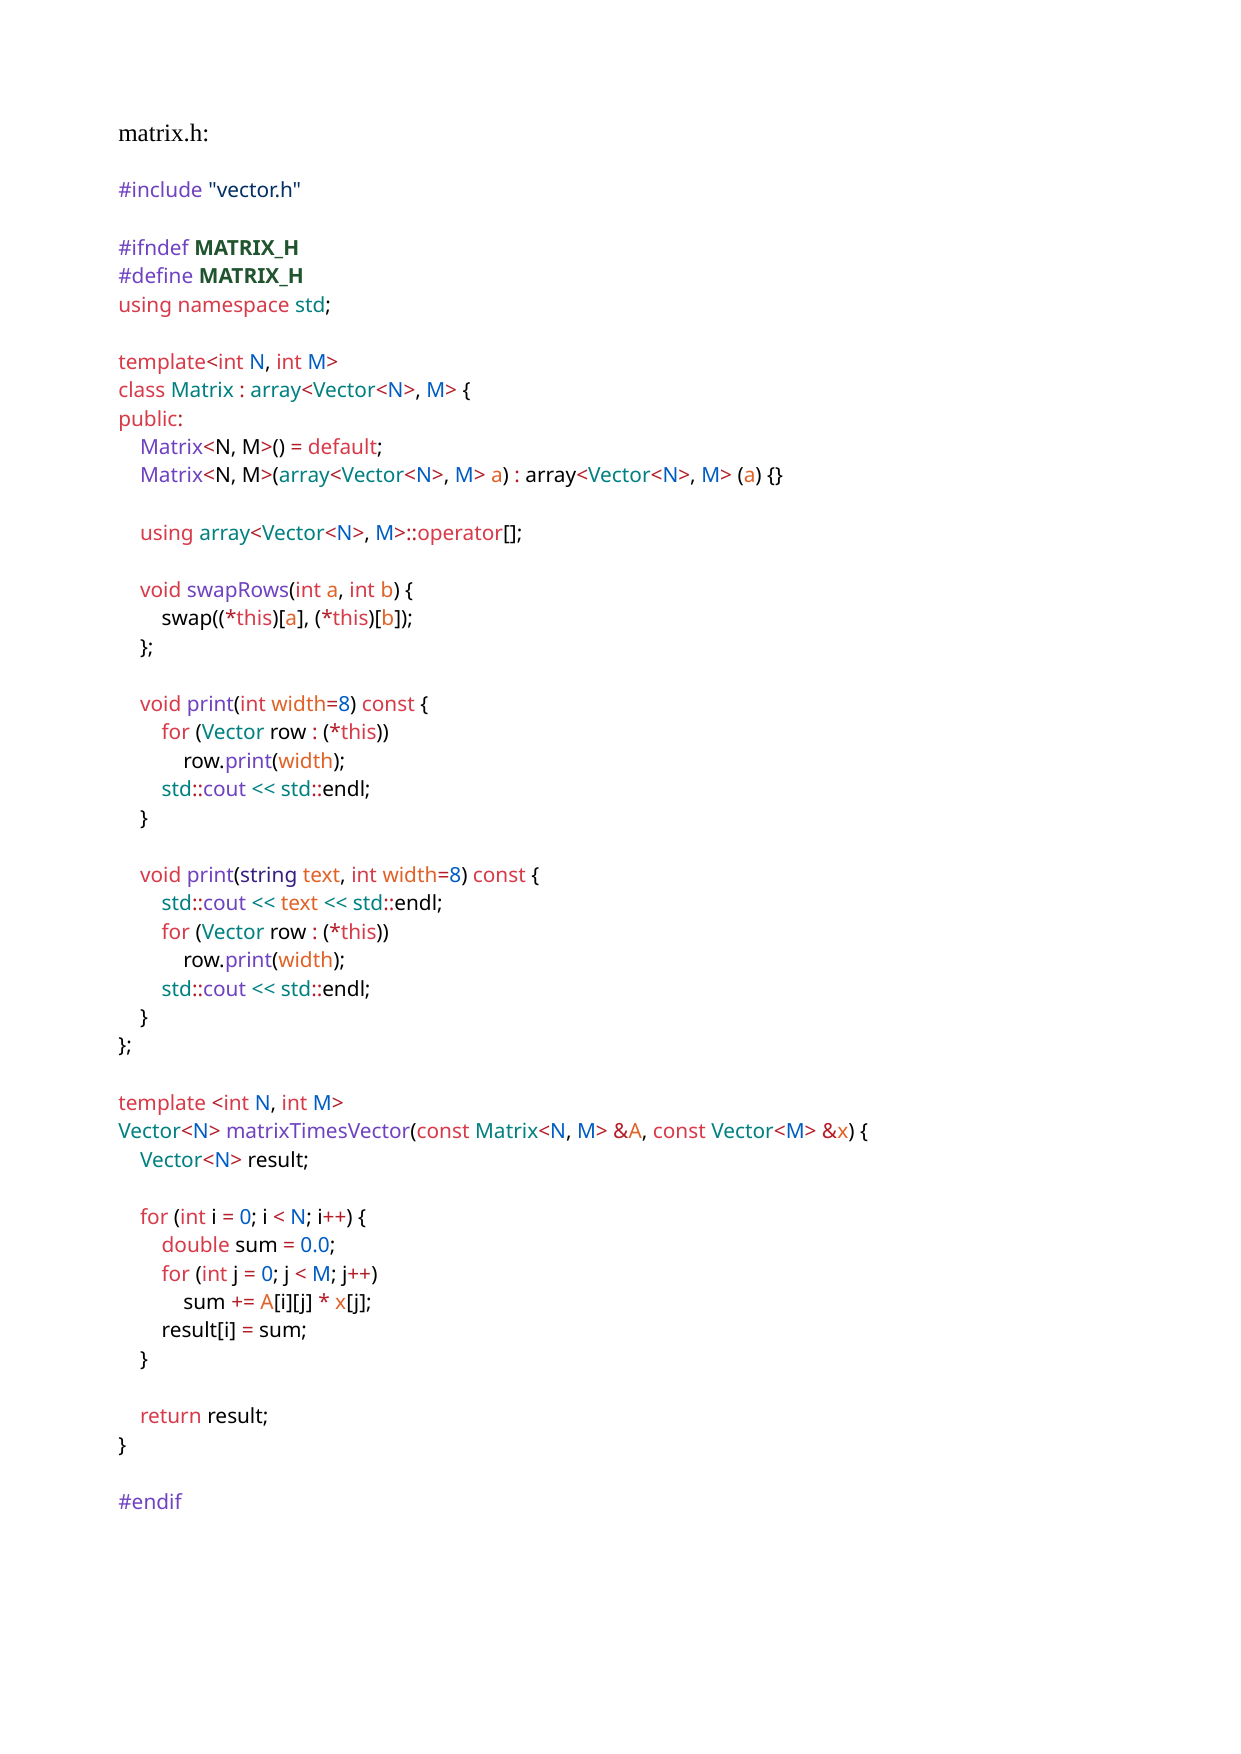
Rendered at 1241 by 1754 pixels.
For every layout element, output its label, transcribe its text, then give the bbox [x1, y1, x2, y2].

text #include "vector.h" #ifndef MATRIX_H #define MATRIX_H using namespace std; template<int N, int M> class Matrix : array<Vector<N>, M> { public: Matrix<N, M>() = default; Matrix<N, M>(array<Vector<N>, M> a) : array<Vector<N>, M> (a) {} using array<Vector<N>, M>::operator[]; void swapRows(int a, int b) { swap((*this)[a], (*this)[b]); }; void print(int width=8) const { for (Vector row : (*this)) row.print(width); std::cout << std::endl; } void print(string text, int width=8) const { std::cout << text << std::endl; for (Vector row : (*this)) row.print(width); std::cout << std::endl; } }; template <int N, int M> Vector<N> matrixTimesVector(const Matrix<N, M> &A, const Vector<M> &x) { Vector<N> result; for (int i = 0; i < N; i++) { double sum = 0.0; for (int j = 0; j < M; j++) sum += A[i][j] * x[j]; result[i] = sum; } return result; } #endif [118, 176, 1122, 1515]
text matrix.h: [118, 118, 1122, 147]
